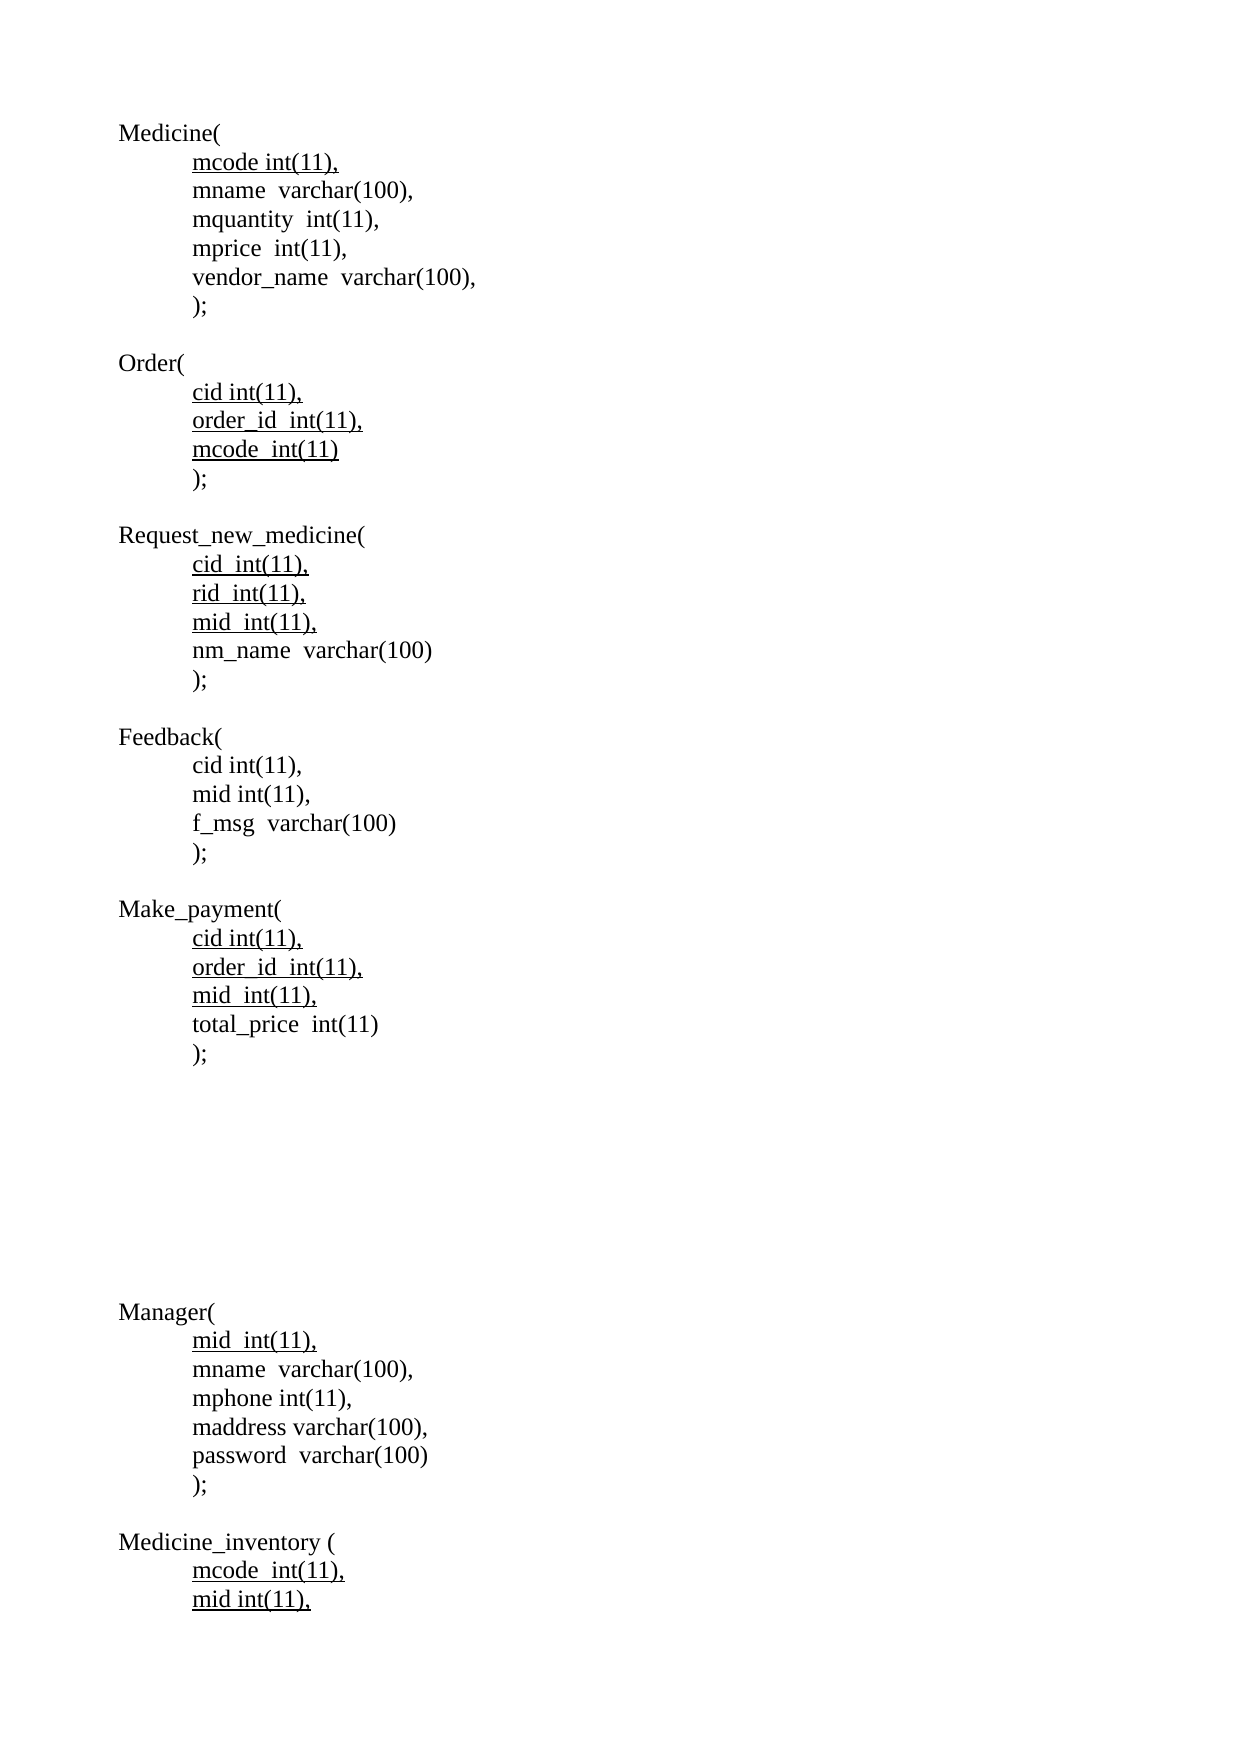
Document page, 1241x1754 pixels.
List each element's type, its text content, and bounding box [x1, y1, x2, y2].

text order_id int(11), [118, 406, 1122, 434]
text ); [118, 1038, 1122, 1067]
text mcode int(11), [118, 147, 1122, 176]
text vendor_name varchar(100), [118, 262, 1122, 291]
text mid int(11), [118, 779, 1122, 808]
text cid int(11), [118, 377, 1122, 406]
text mphone int(11), [118, 1383, 1122, 1412]
text cid int(11), [118, 923, 1122, 952]
text cid int(11), [118, 751, 1122, 779]
text mcode int(11), [118, 1556, 1122, 1584]
text mid int(11), [118, 981, 1122, 1009]
text mid int(11), [118, 1584, 1122, 1613]
text ); [118, 837, 1122, 866]
text password varchar(100) [118, 1441, 1122, 1469]
text mprice int(11), [118, 233, 1122, 262]
text mquantity int(11), [118, 204, 1122, 233]
text mid int(11), [118, 607, 1122, 636]
text ); [118, 664, 1122, 693]
text nm_name varchar(100) [118, 636, 1122, 664]
text Medicine( [118, 118, 1122, 147]
text Medicine_inventory ( [118, 1527, 1122, 1556]
text f_msg varchar(100) [118, 808, 1122, 837]
text Manager( [118, 1297, 1122, 1326]
text maddress varchar(100), [118, 1412, 1122, 1441]
text rid int(11), [118, 578, 1122, 607]
text ); [118, 291, 1122, 319]
text mname varchar(100), [118, 1354, 1122, 1383]
text mname varchar(100), [118, 176, 1122, 204]
text ); [118, 463, 1122, 492]
text Order( [118, 348, 1122, 377]
text mid int(11), [118, 1326, 1122, 1354]
text order_id int(11), [118, 952, 1122, 981]
text cid int(11), [118, 549, 1122, 578]
text Make_payment( [118, 894, 1122, 923]
text total_price int(11) [118, 1009, 1122, 1038]
text Request_new_medicine( [118, 521, 1122, 549]
text Feedback( [118, 722, 1122, 751]
text ); [118, 1469, 1122, 1498]
text mcode int(11) [118, 434, 1122, 463]
